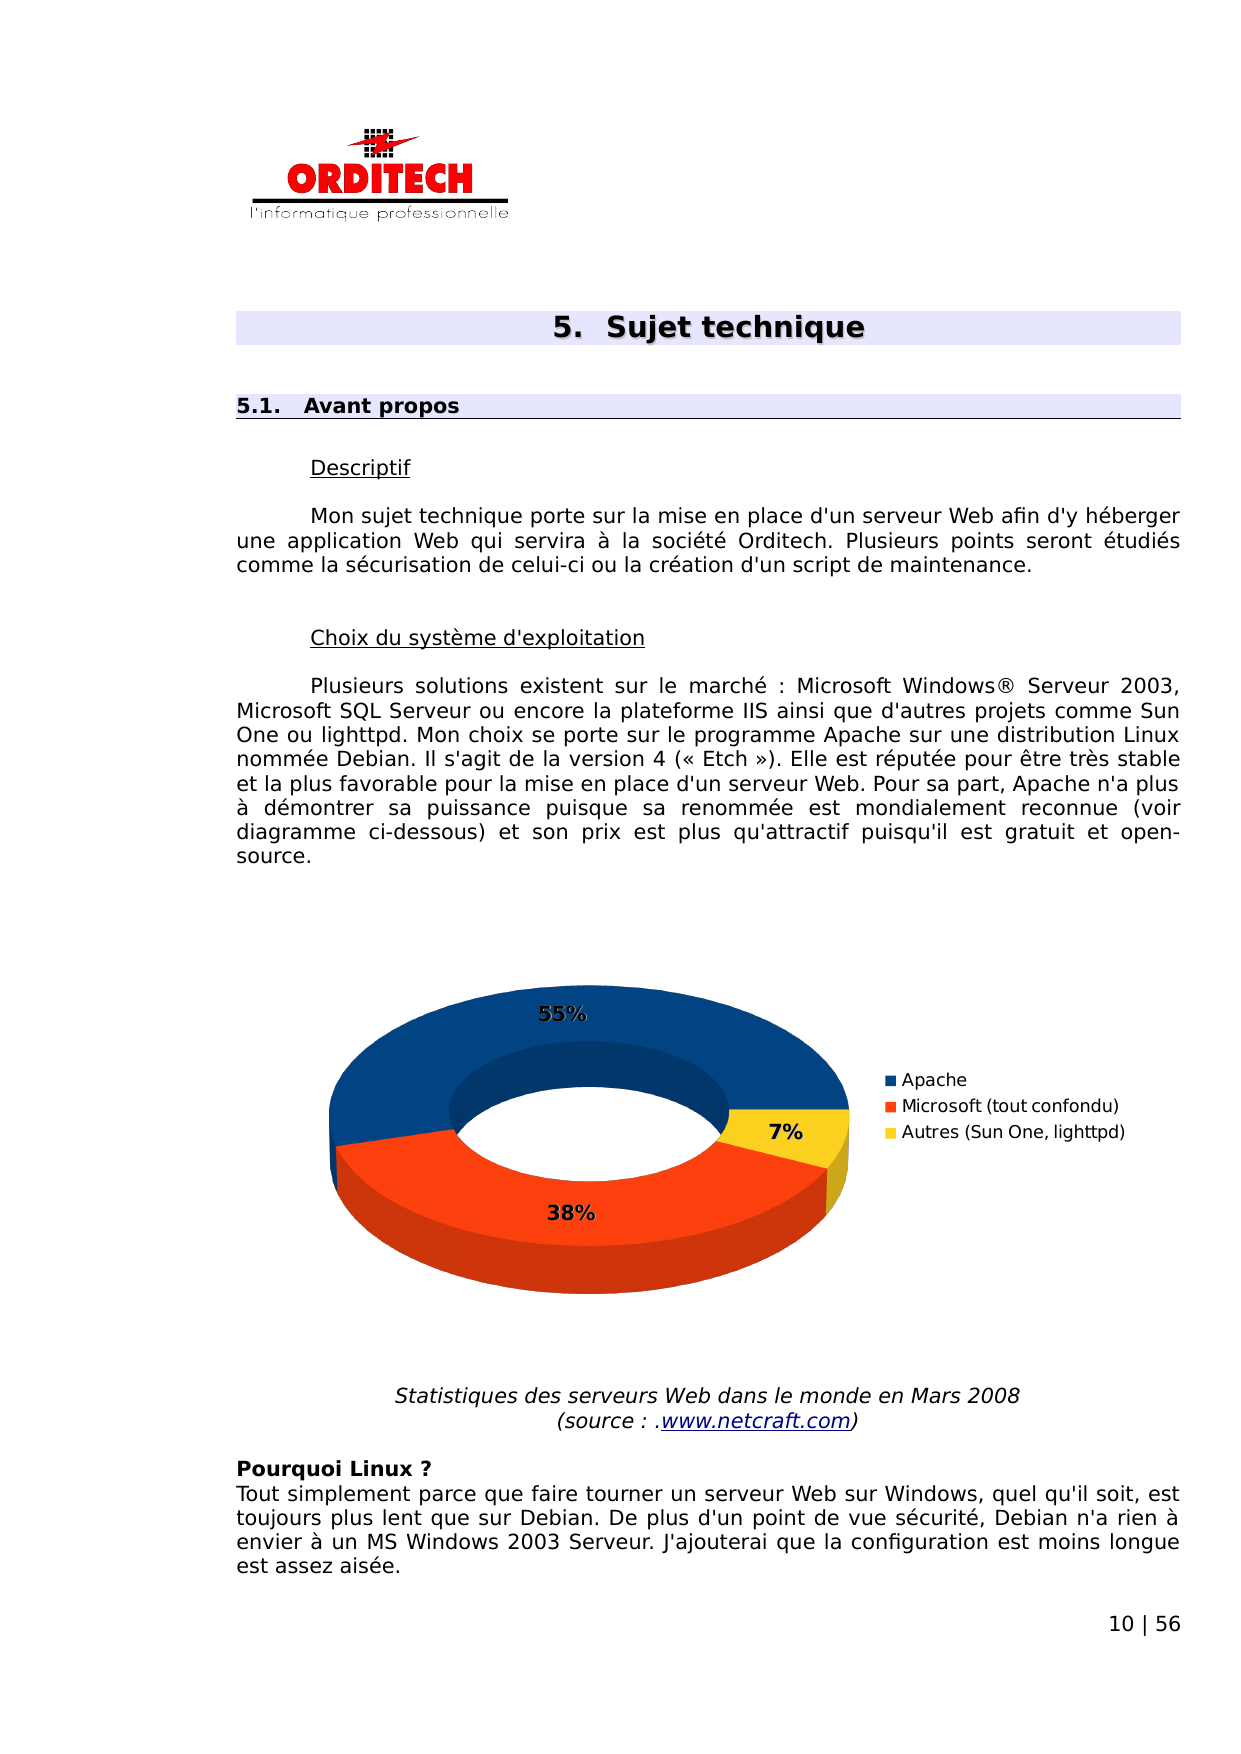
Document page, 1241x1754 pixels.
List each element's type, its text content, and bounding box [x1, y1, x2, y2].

text Choix du système d'exploitation [236, 626, 1181, 650]
text Plusieurs solutions existent sur le marché : Microsoft Windows® Serveur 2003, Microsoft SQL Serveur ou encore la plateforme IIS ainsi que d'autres projets comme Sun One ou lighttpd. Mon choix se porte sur le programme Apache sur une distribution Linux nommée Debian. Il s'agit de la version 4 (« Etch »). Elle est réputée pour être très stable et la plus favorable pour la mise en place d'un serveur Web. Pour sa part, Apache n'a plus à démontrer sa puissance puisque sa renommée est mondialement reconnue (voir diagramme ci-dessous) et son prix est plus qu'attractif puisqu'il est gratuit et open-source. [236, 674, 1181, 869]
text Statistiques des serveurs Web dans le monde en Mars 2008 (source : .www.netcraft.com) [275, 905, 1142, 1433]
subtitle Avant propos [236, 394, 1181, 418]
text Pourquoi Linux ? [236, 1457, 1181, 1482]
picture [236, 118, 527, 232]
subtitle Sujet technique [236, 311, 1181, 345]
text Descriptif [236, 456, 1181, 480]
text Tout simplement parce que faire tourner un serveur Web sur Windows, quel qu'il soit, est toujours plus lent que sur Debian. De plus d'un point de vue sécurité, Debian n'a rien à envier à un MS Windows 2003 Serveur. J'ajouterai que la configuration est moins longue est assez aisée. [236, 1482, 1181, 1579]
text Mon sujet technique porte sur la mise en place d'un serveur Web afin d'y héberger une application Web qui servira à la société Orditech. Plusieurs points seront étudiés comme la sécurisation de celui-ci ou la création d'un script de maintenance. [236, 504, 1181, 577]
